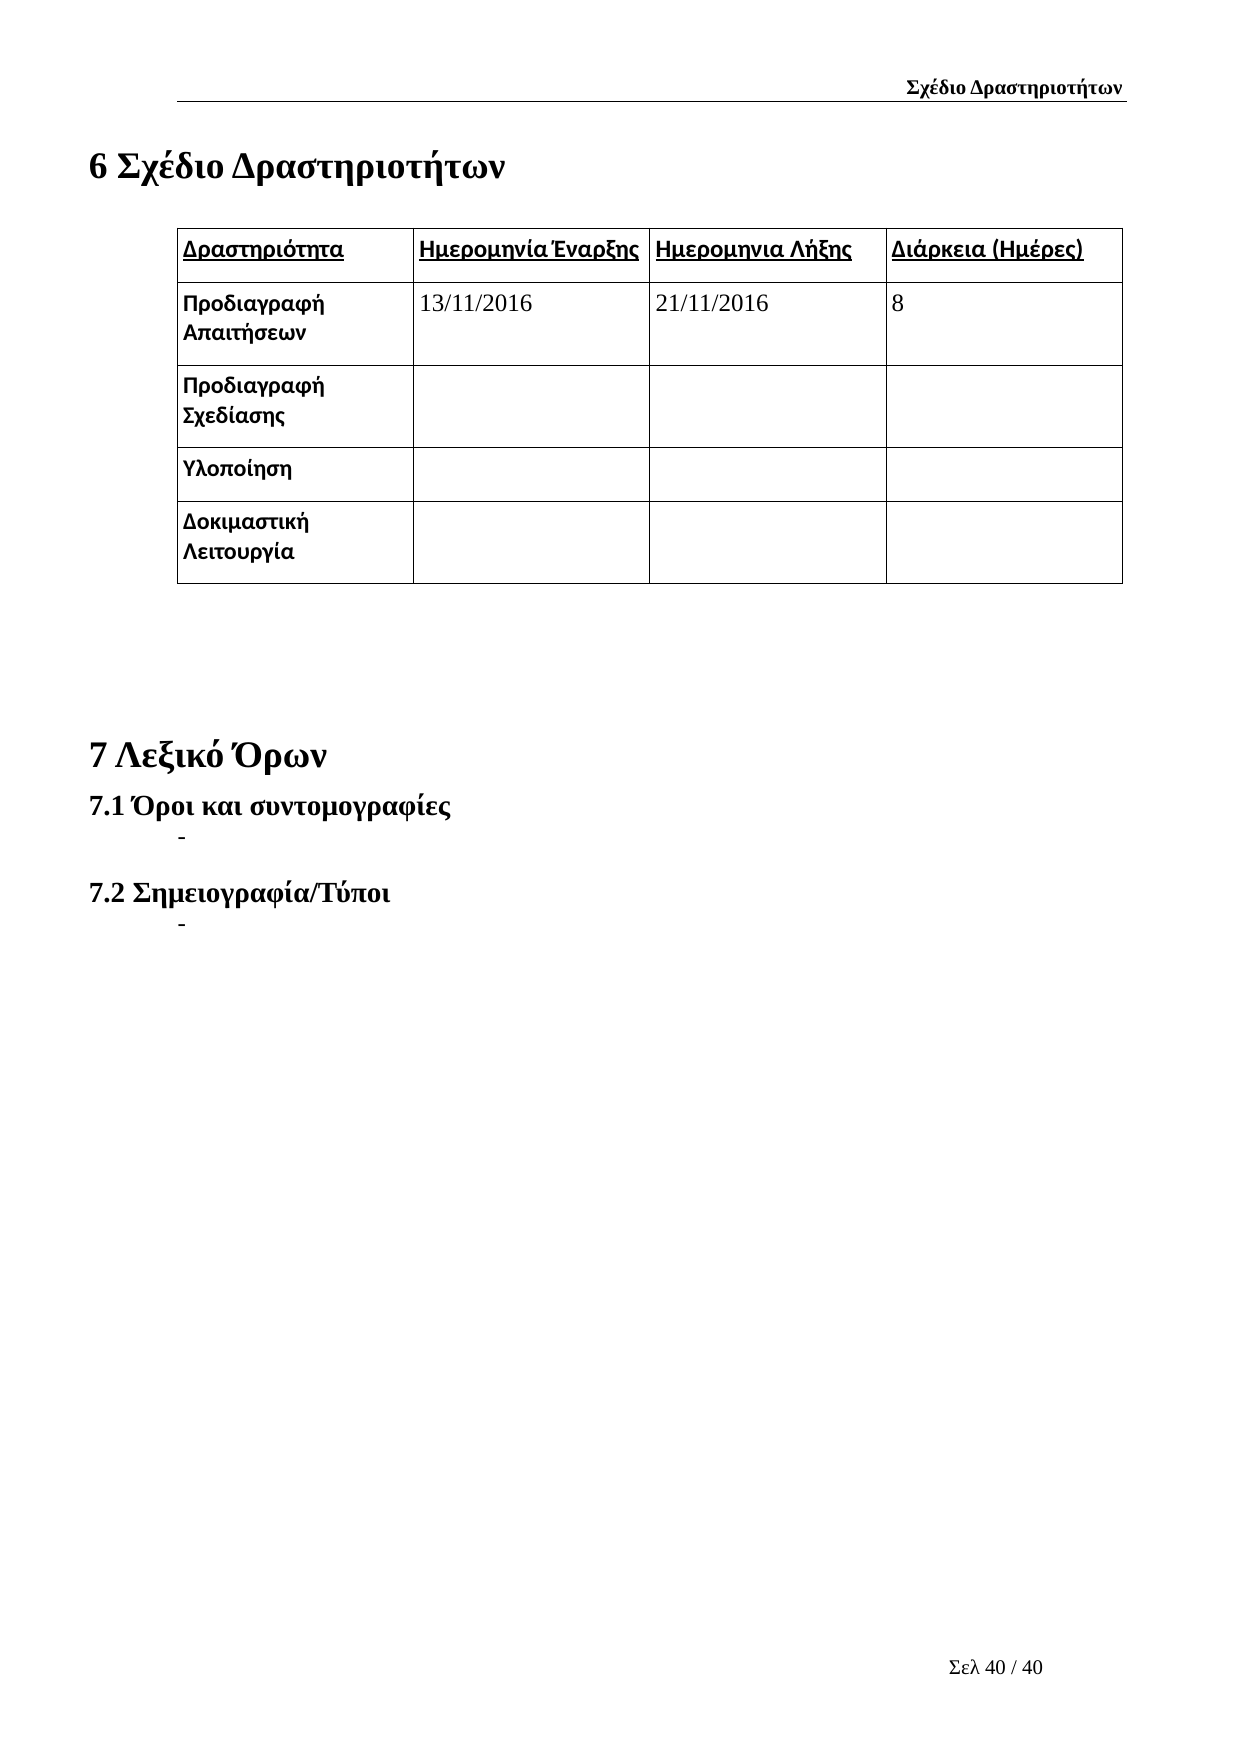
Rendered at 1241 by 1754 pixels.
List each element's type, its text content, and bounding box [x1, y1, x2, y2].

table_cell [414, 502, 649, 583]
table_cell [650, 366, 886, 447]
table_cell 8 [887, 283, 1122, 365]
table_cell [887, 366, 1122, 447]
text - [177, 821, 1122, 850]
table_cell [414, 448, 649, 501]
table_cell 21/11/2016 [650, 283, 886, 365]
table_cell Προδιαγραφή Σχεδίασης [178, 366, 413, 447]
table_header Ημερομηνία Έναρξης [414, 229, 649, 282]
table_cell [650, 502, 886, 583]
table_cell Δοκιμαστική Λειτουργία [178, 502, 413, 583]
text - [177, 908, 1122, 937]
table_header Διάρκεια (Ημέρες) [887, 229, 1122, 282]
table_cell Υλοποίηση [178, 448, 413, 501]
table_cell [887, 502, 1122, 583]
subtitle Όροι και συντομογραφίες [88, 788, 1122, 821]
table_cell [414, 366, 649, 447]
table_cell [650, 448, 886, 501]
subtitle Σημειογραφία/Τύποι [88, 875, 1122, 908]
subtitle Σχέδιο Δραστηριοτήτων [88, 143, 1122, 186]
table_cell 13/11/2016 [414, 283, 649, 365]
table_header Ημερομηνια Λήξης [650, 229, 886, 282]
table_cell Προδιαγραφή Απαιτήσεων [178, 283, 413, 365]
subtitle Λεξικό Όρων [88, 732, 1122, 775]
table_cell [887, 448, 1122, 501]
table_header Δραστηριότητα [178, 229, 413, 282]
